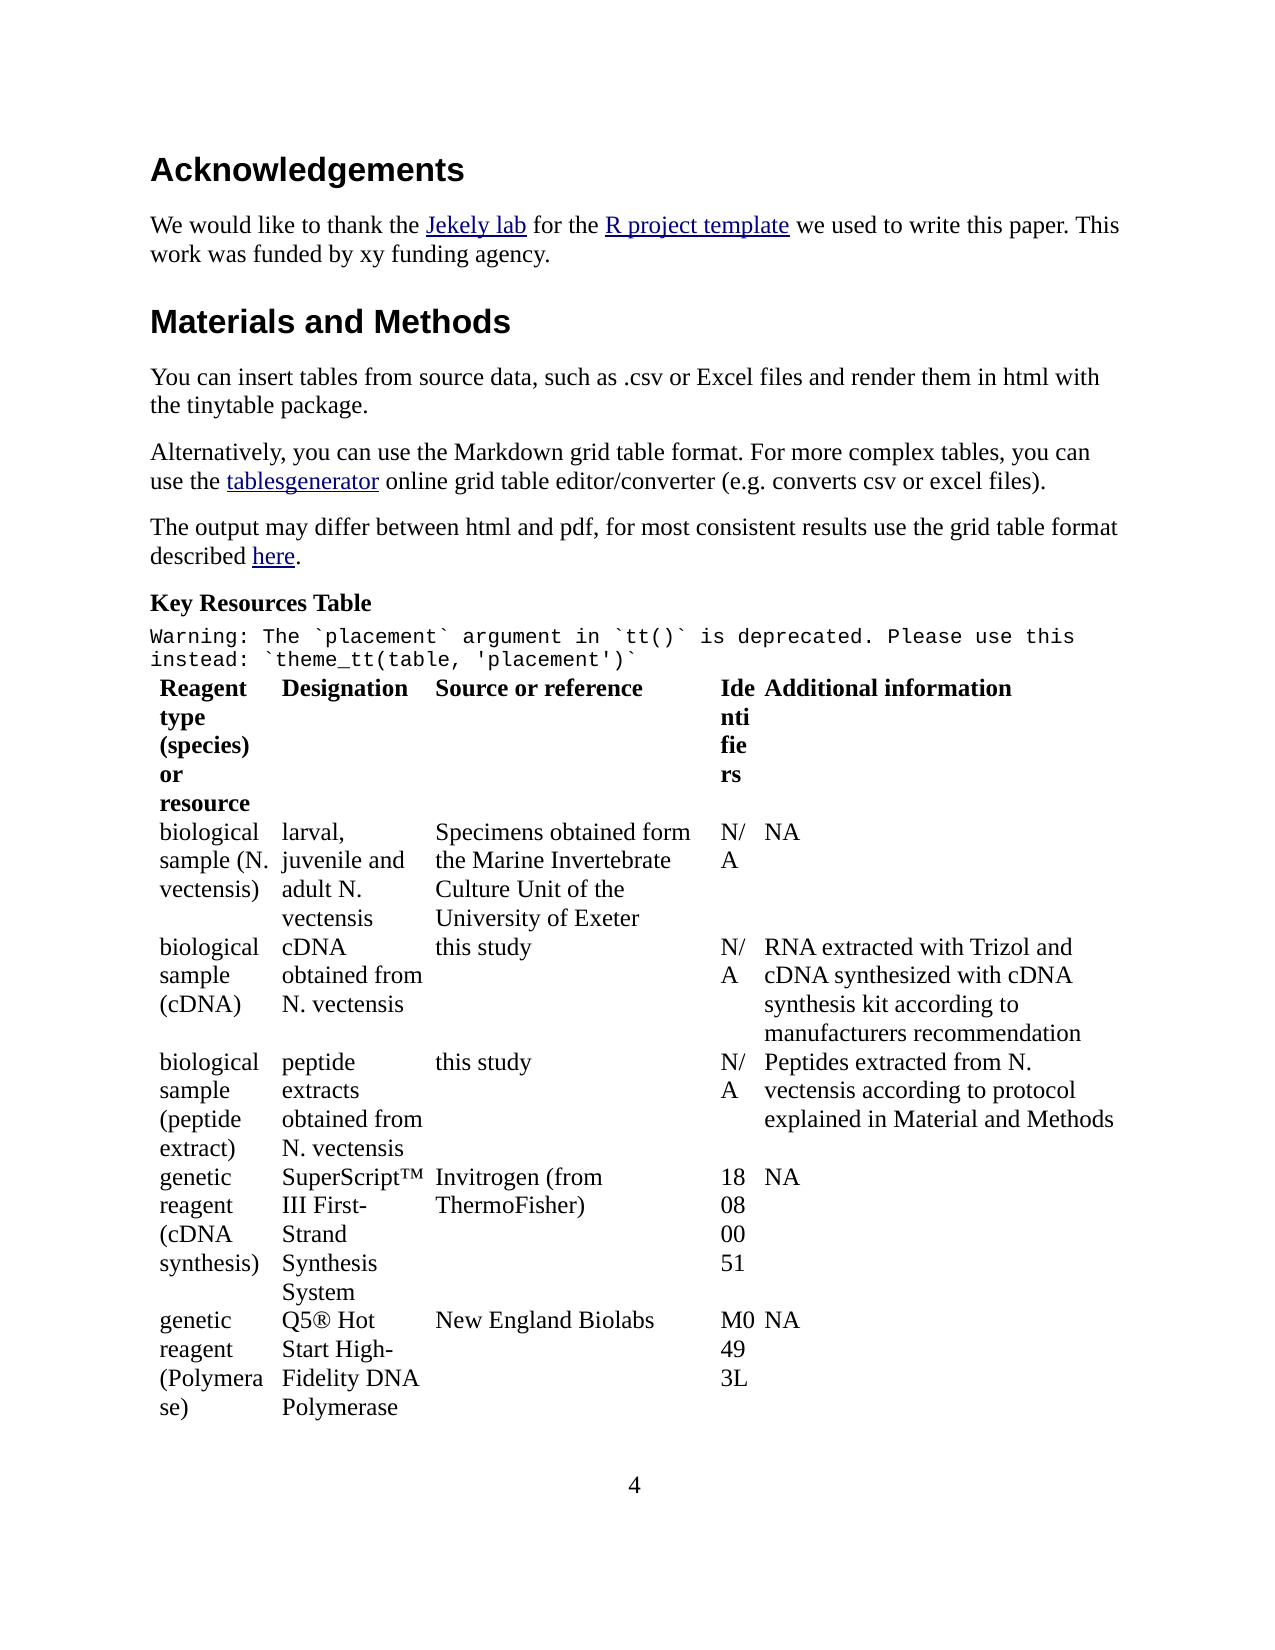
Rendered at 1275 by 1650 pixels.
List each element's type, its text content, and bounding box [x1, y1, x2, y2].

table_header Additional information [760, 673, 1120, 817]
table_cell this study [431, 1047, 716, 1162]
text Warning: The `placement` argument in `tt()` is deprecated. Please use this [150, 626, 1125, 649]
table_cell peptide extracts obtained from N. vectensis [277, 1047, 431, 1162]
text Key Resources Table [150, 588, 1125, 617]
text instead: `theme_tt(table, 'placement')` [150, 649, 1125, 673]
table_cell Q5® Hot Start High-Fidelity DNA Polymerase [277, 1305, 431, 1420]
table_cell SuperScript™ III First-Strand Synthesis System [277, 1162, 431, 1305]
table_cell 18080051 [716, 1162, 760, 1305]
table_cell larval, juvenile and adult N. vectensis [277, 817, 431, 932]
table_cell biological sample (peptide extract) [155, 1047, 277, 1162]
table_cell NA [760, 1162, 1120, 1305]
table_cell N/A [716, 1047, 760, 1162]
table_header Source or reference [431, 673, 716, 817]
table_header Reagent type (species) or resource [155, 673, 277, 817]
table_cell biological sample (cDNA) [155, 932, 277, 1047]
table_cell Peptides extracted from N. vectensis according to protocol explained in Material and Methods [760, 1047, 1120, 1162]
text You can insert tables from source data, such as .csv or Excel files and render them in html with the tinytable package. [150, 362, 1125, 419]
table_cell Invitrogen (from ThermoFisher) [431, 1162, 716, 1305]
subtitle Acknowledgements [150, 150, 1125, 189]
table_cell N/A [716, 932, 760, 1047]
text The output may differ between html and pdf, for most consistent results use the grid table format described here. [150, 512, 1125, 570]
table_cell genetic reagent (cDNA synthesis) [155, 1162, 277, 1305]
table_cell M0493L [716, 1305, 760, 1420]
text We would like to thank the Jekely lab for the R project template we used to write this paper. This work was funded by xy funding agency. [150, 210, 1125, 268]
table_cell this study [431, 932, 716, 1047]
table_cell biological sample (N. vectensis) [155, 817, 277, 932]
table_cell N/A [716, 817, 760, 932]
table_header Identifiers [716, 673, 760, 817]
subtitle Materials and Methods [150, 302, 1125, 340]
table_cell genetic reagent (Polymerase) [155, 1305, 277, 1420]
table_cell New England Biolabs [431, 1305, 716, 1420]
table_cell Specimens obtained form the Marine Invertebrate Culture Unit of the University of Exeter [431, 817, 716, 932]
table_header Designation [277, 673, 431, 817]
table_cell NA [760, 1305, 1120, 1420]
table_cell RNA extracted with Trizol and cDNA synthesized with cDNA synthesis kit according to manufacturers recommendation [760, 932, 1120, 1047]
table_cell cDNA obtained from N. vectensis [277, 932, 431, 1047]
text Alternatively, you can use the Markdown grid table format. For more complex tables, you can use the tablesgenerator online grid table editor/converter (e.g. converts csv or excel files). [150, 437, 1125, 494]
table_cell NA [760, 817, 1120, 932]
